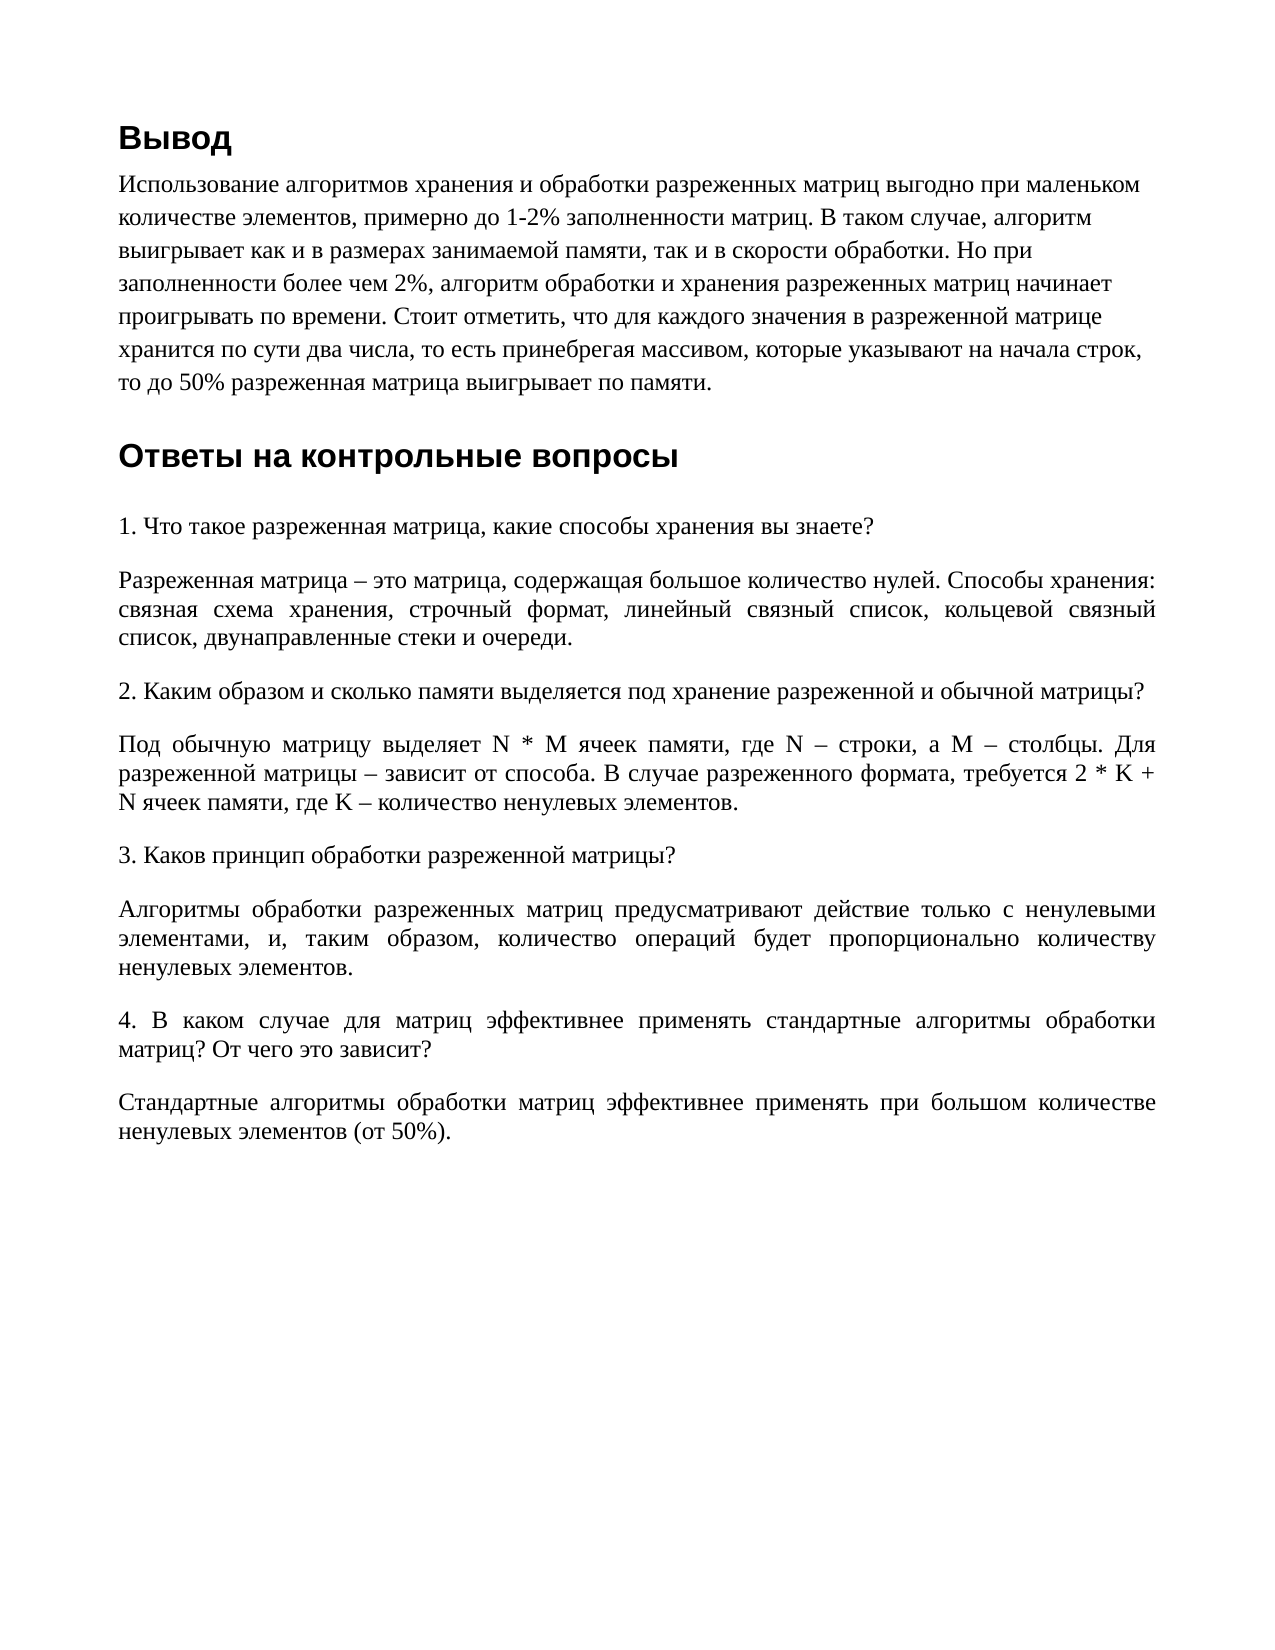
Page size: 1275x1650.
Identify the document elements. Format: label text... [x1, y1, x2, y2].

subtitle Вывод [118, 118, 1157, 157]
list 4. В каком случае для матриц эффективнее применять стандартные алгоритмы обработки матриц? От чего это зависит? [118, 1005, 1157, 1063]
list Алгоритмы обработки разреженных матриц предусматривают действие только с ненулевыми элементами, и, таким образом, количество операций будет пропорционально количеству ненулевых элементов. [118, 894, 1157, 980]
list 1. Что такое разреженная матрица, какие способы хранения вы знаете? [118, 511, 1157, 540]
text Использование алгоритмов хранения и обработки разреженных матриц выгодно при маленьком количестве элементов, примерно до 1-2% заполненности матриц. В таком случае, алгоритм выигрывает как и в размерах занимаемой памяти, так и в скорости обработки. Но при заполненности более чем 2%, алгоритм обработки и хранения разреженных матриц начинает проигрывать по времени. Стоит отметить, что для каждого значения в разреженной матрице хранится по сути два числа, то есть принебрегая массивом, которые указывают на начала строк, то до 50% разреженная матрица выигрывает по памяти. [118, 169, 1157, 396]
list Разреженная матрица – это матрица, содержащая большое количество нулей. Способы хранения: связная схема хранения, строчный формат, линейный связный список, кольцевой связный список, двунаправленные стеки и очереди. [118, 565, 1157, 651]
subtitle Ответы на контрольные вопросы [118, 436, 1157, 474]
list 2. Каким образом и сколько памяти выделяется под хранение разреженной и обычной матрицы? [118, 676, 1157, 705]
list Под обычную матрицу выделяет N * M ячеек памяти, где N – строки, а M – столбцы. Для разреженной матрицы – зависит от способа. В случае разреженного формата, требуется 2 * K + N ячеек памяти, где K – количество ненулевых элементов. [118, 729, 1157, 816]
list 3. Каков принцип обработки разреженной матрицы? [118, 841, 1157, 869]
list Стандартные алгоритмы обработки матриц эффективнее применять при большом количестве ненулевых элементов (от 50%). [118, 1087, 1157, 1145]
